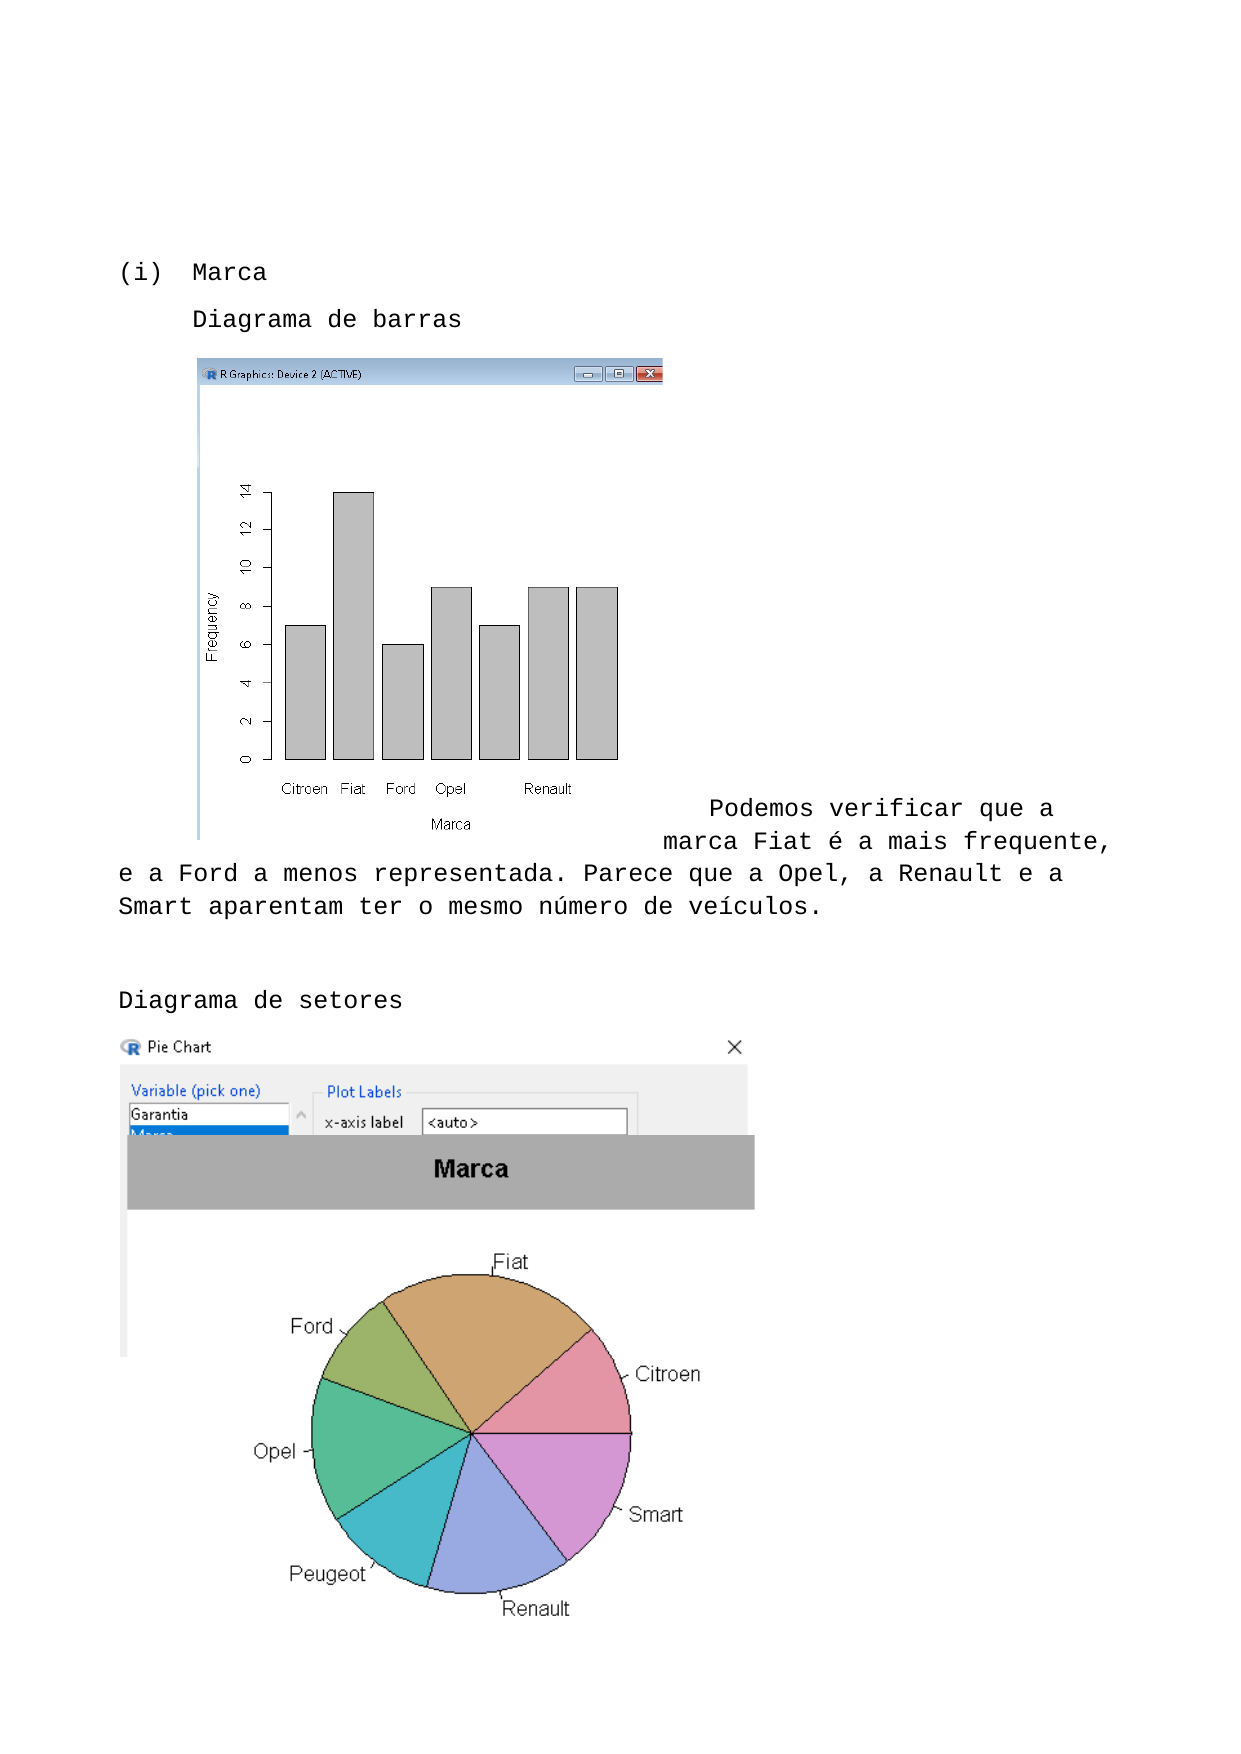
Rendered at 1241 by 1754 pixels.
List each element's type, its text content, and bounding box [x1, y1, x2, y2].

text Podemos verificar que a marca Fiat é a mais frequente, e a Ford a menos representada. Parece que a Opel, a Renault e a Smart aparentam ter o mesmo número de veículos. [118, 796, 1122, 922]
picture [120, 1035, 755, 1754]
text Diagrama de setores [118, 988, 1122, 1016]
picture [197, 357, 663, 840]
text Diagrama de barras [118, 306, 1122, 335]
text (i) Marca [118, 259, 1122, 288]
